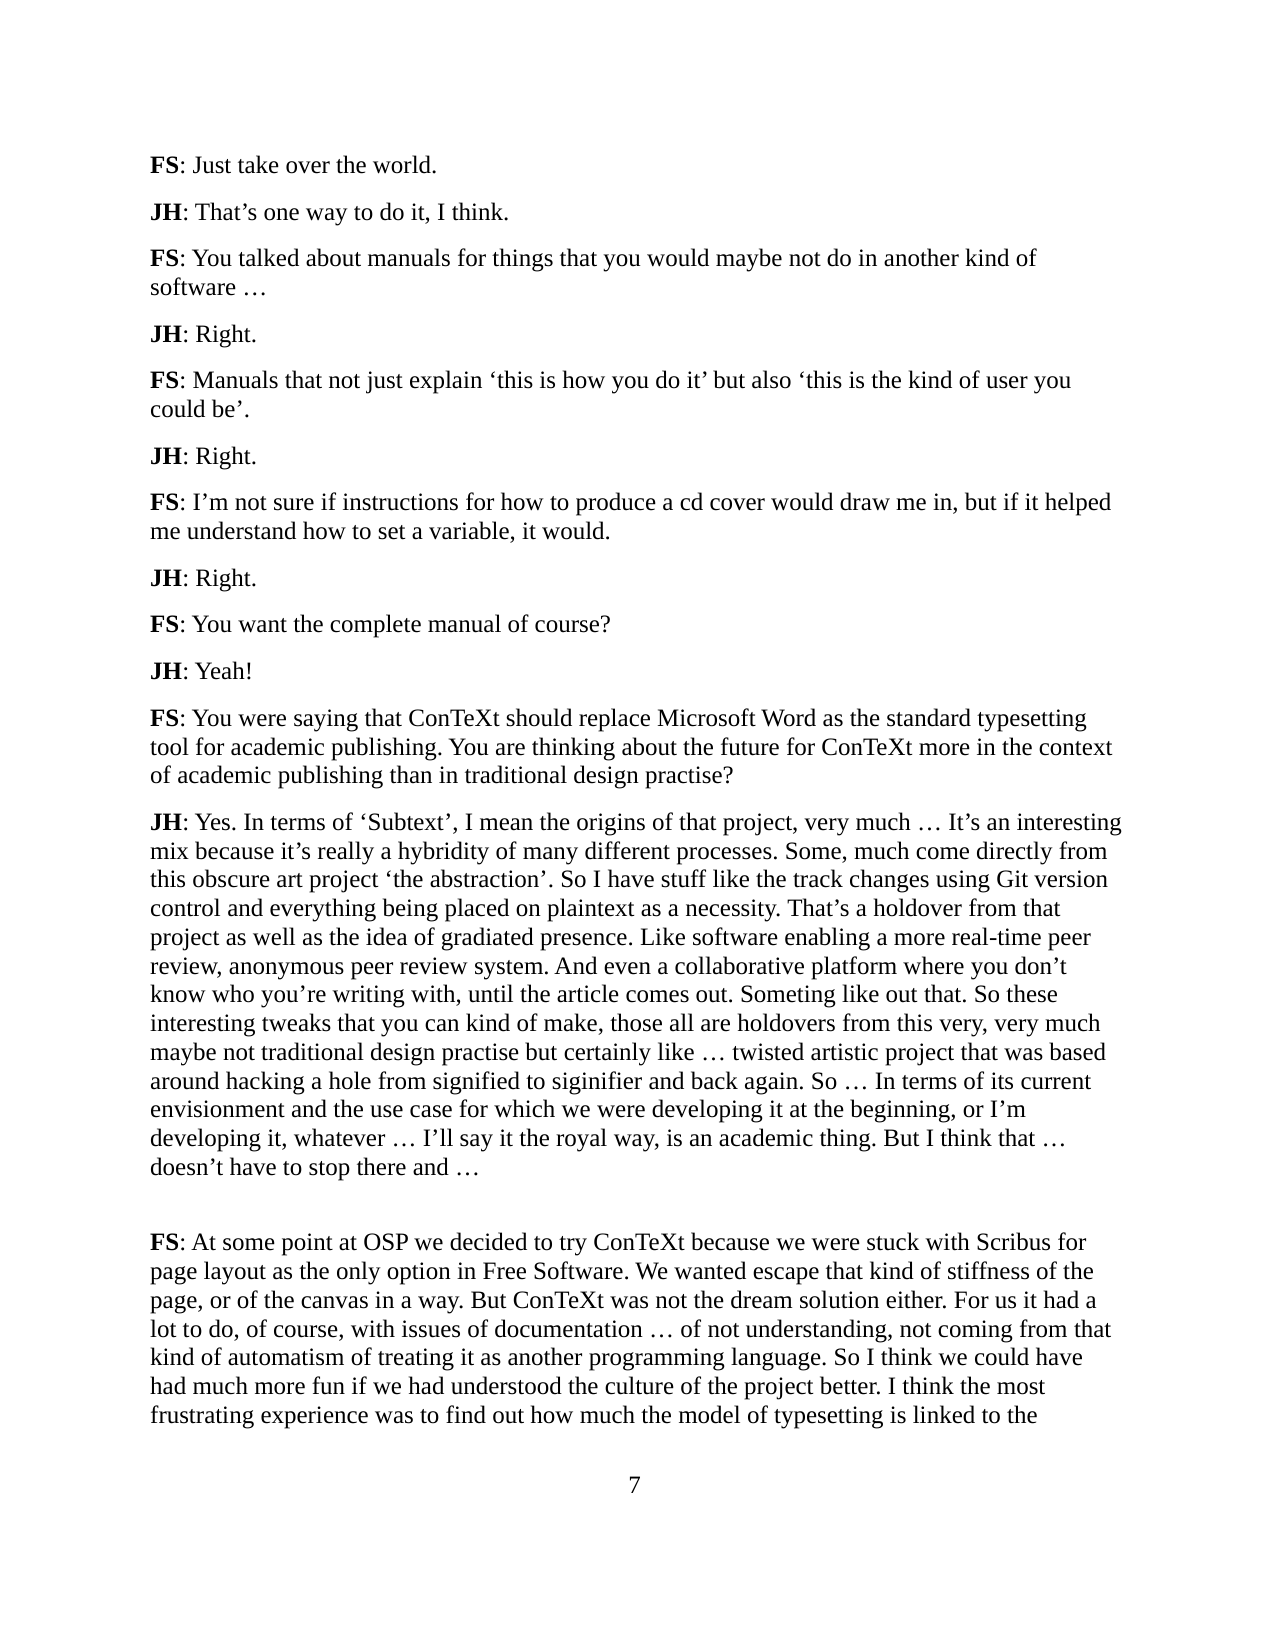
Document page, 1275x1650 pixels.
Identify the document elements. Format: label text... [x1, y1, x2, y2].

text FS: You talked about manuals for things that you would maybe not do in another kind of software … [150, 243, 1125, 301]
text FS: You were saying that ConTeXt should replace Microsoft Word as the standard typesetting tool for academic publishing. You are thinking about the future for ConTeXt more in the context of academic publishing than in traditional design practise? [150, 703, 1125, 789]
text JH: Right. [150, 319, 1125, 347]
text FS: Just take over the world. [150, 150, 1125, 179]
text FS: You want the complete manual of course? [150, 609, 1125, 638]
text JH: That’s one way to do it, I think. [150, 197, 1125, 225]
text JH: Right. [150, 563, 1125, 592]
text JH: Yeah! [150, 656, 1125, 685]
text JH: Right. [150, 441, 1125, 469]
text JH: Yes. In terms of ‘Subtext’, I mean the origins of that project, very much … It’s an interesting mix because it’s really a hybridity of many different processes. Some, much come directly from this obscure art project ‘the abstraction’. So I have stuff like the track changes using Git version control and everything being placed on plaintext as a necessity. That’s a holdover from that project as well as the idea of gradiated presence. Like software enabling a more real-time peer review, anonymous peer review system. And even a collaborative platform where you don’t know who you’re writing with, until the article comes out. Someting like out that. So these interesting tweaks that you can kind of make, those all are holdovers from this very, very much maybe not traditional design practise but certainly like … twisted artistic project that was based around hacking a hole from signified to siginifier and back again. So … In terms of its current envisionment and the use case for which we were developing it at the beginning, or I’m developing it, whatever … I’ll say it the royal way, is an academic thing. But I think that … doesn’t have to stop there and … [150, 807, 1125, 1209]
text FS: Manuals that not just explain ‘this is how you do it’ but also ‘this is the kind of user you could be’. [150, 365, 1125, 423]
text FS: I’m not sure if instructions for how to produce a cd cover would draw me in, but if it helped me understand how to set a variable, it would. [150, 487, 1125, 545]
text FS: At some point at OSP we decided to try ConTeXt because we were stuck with Scribus for page layout as the only option in Free Software. We wanted escape that kind of stiffness of the page, or of the canvas in a way. But ConTeXt was not the dream solution either. For us it had a lot to do, of course, with issues of documentation … of not understanding, not coming from that kind of automatism of treating it as another programming language. So I think we could have had much more fun if we had understood the culture of the project better. I think the most frustrating experience was to find out how much the model of typesetting is linked to the [150, 1227, 1125, 1429]
